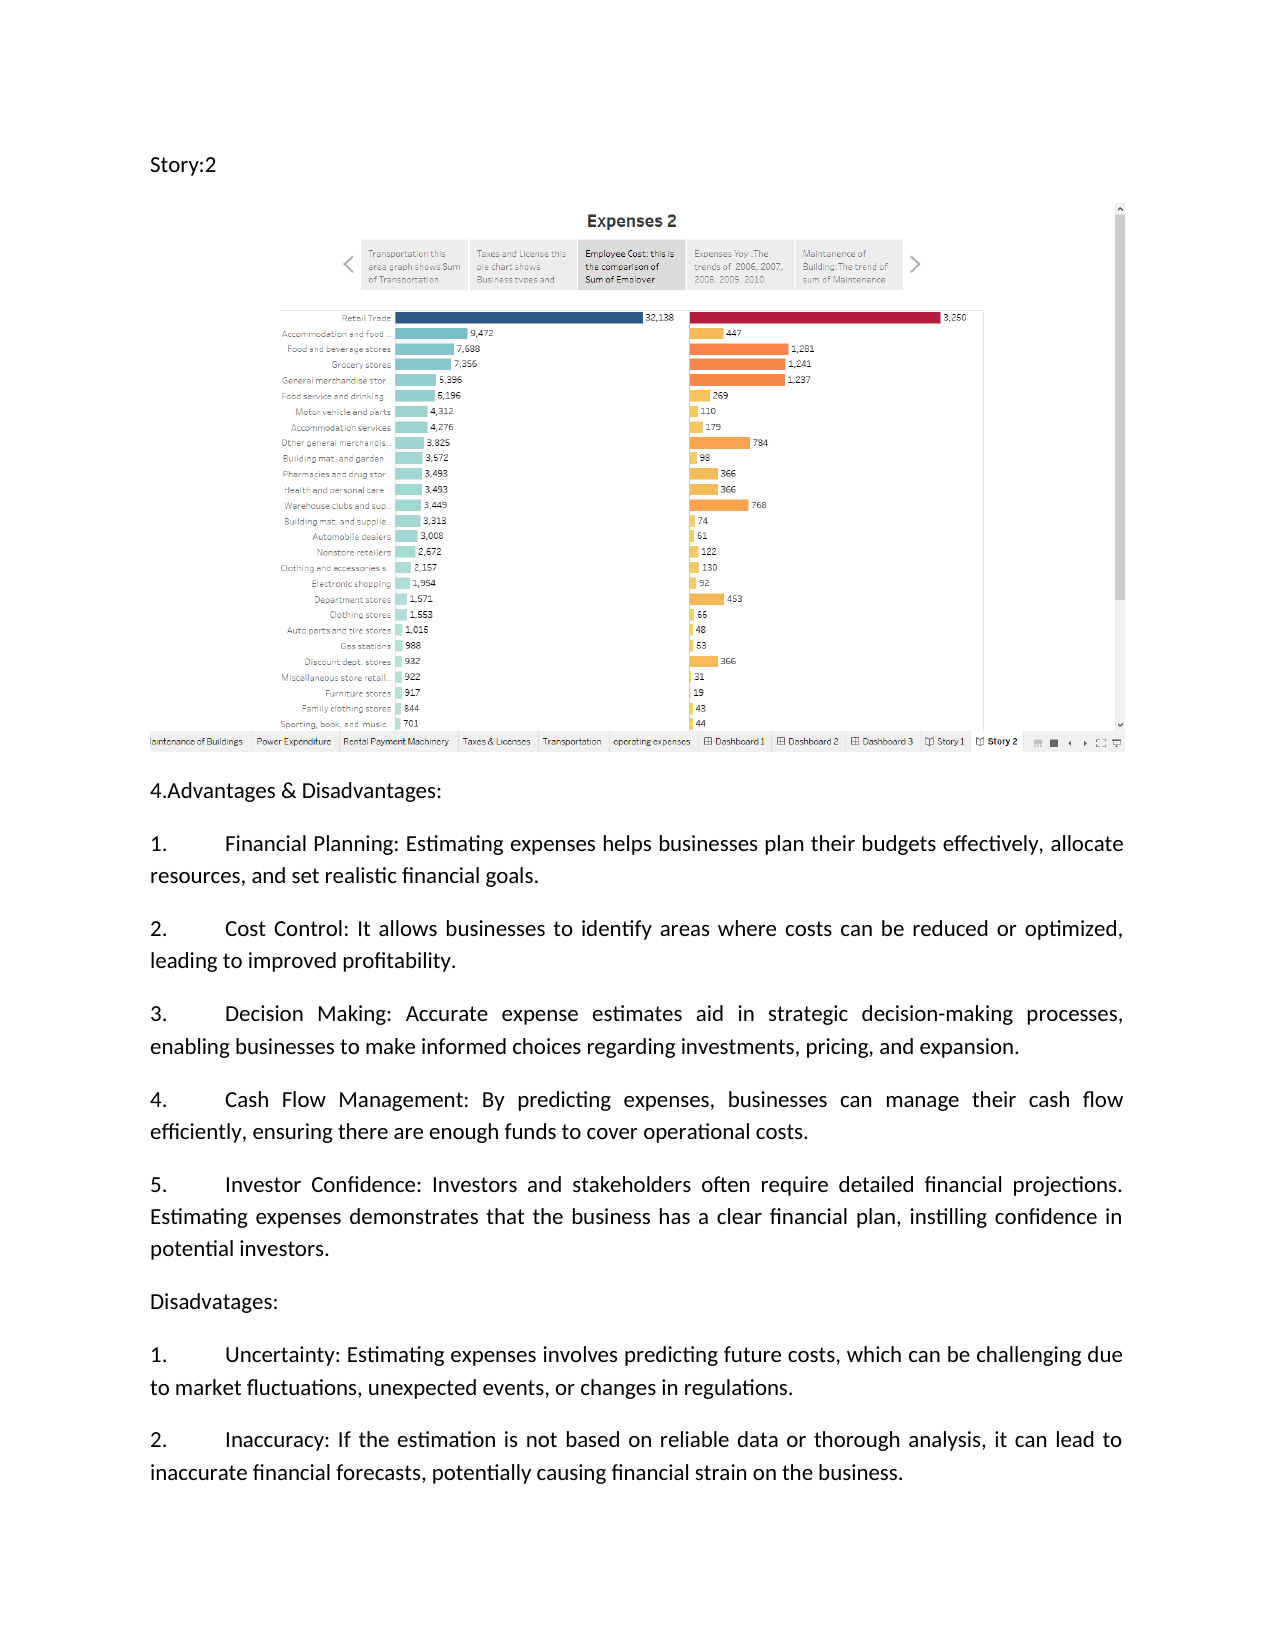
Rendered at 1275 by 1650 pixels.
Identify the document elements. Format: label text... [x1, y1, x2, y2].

text 4. Cash Flow Management: By predicting expenses, businesses can manage their cash flow efficiently, ensuring there are enough funds to cover operational costs. [150, 1085, 1125, 1145]
text 2. Cost Control: It allows businesses to identify areas where costs can be reduced or optimized, leading to improved profitability. [150, 914, 1125, 974]
text Disadvatages: [150, 1287, 1125, 1315]
text 4.Advantages & Disadvantages: [150, 776, 1125, 804]
text 3. Decision Making: Accurate expense estimates aid in strategic decision-making processes, enabling businesses to make informed choices regarding investments, pricing, and expansion. [150, 999, 1125, 1060]
text Story:2 [150, 150, 1125, 178]
text 1. Uncertainty: Estimating expenses involves predicting future costs, which can be challenging due to market fluctuations, unexpected events, or changes in regulations. [150, 1340, 1125, 1401]
text 2. Inaccuracy: If the estimation is not based on reliable data or thorough analysis, it can lead to inaccurate financial forecasts, potentially causing financial strain on the business. [150, 1426, 1125, 1486]
text 1. Financial Planning: Estimating expenses helps businesses plan their budgets effectively, allocate resources, and set realistic financial goals. [150, 829, 1125, 889]
text 5. Investor Confidence: Investors and stakeholders often require detailed financial projections. Estimating expenses demonstrates that the business has a clear financial plan, instilling confidence in potential investors. [150, 1170, 1125, 1262]
